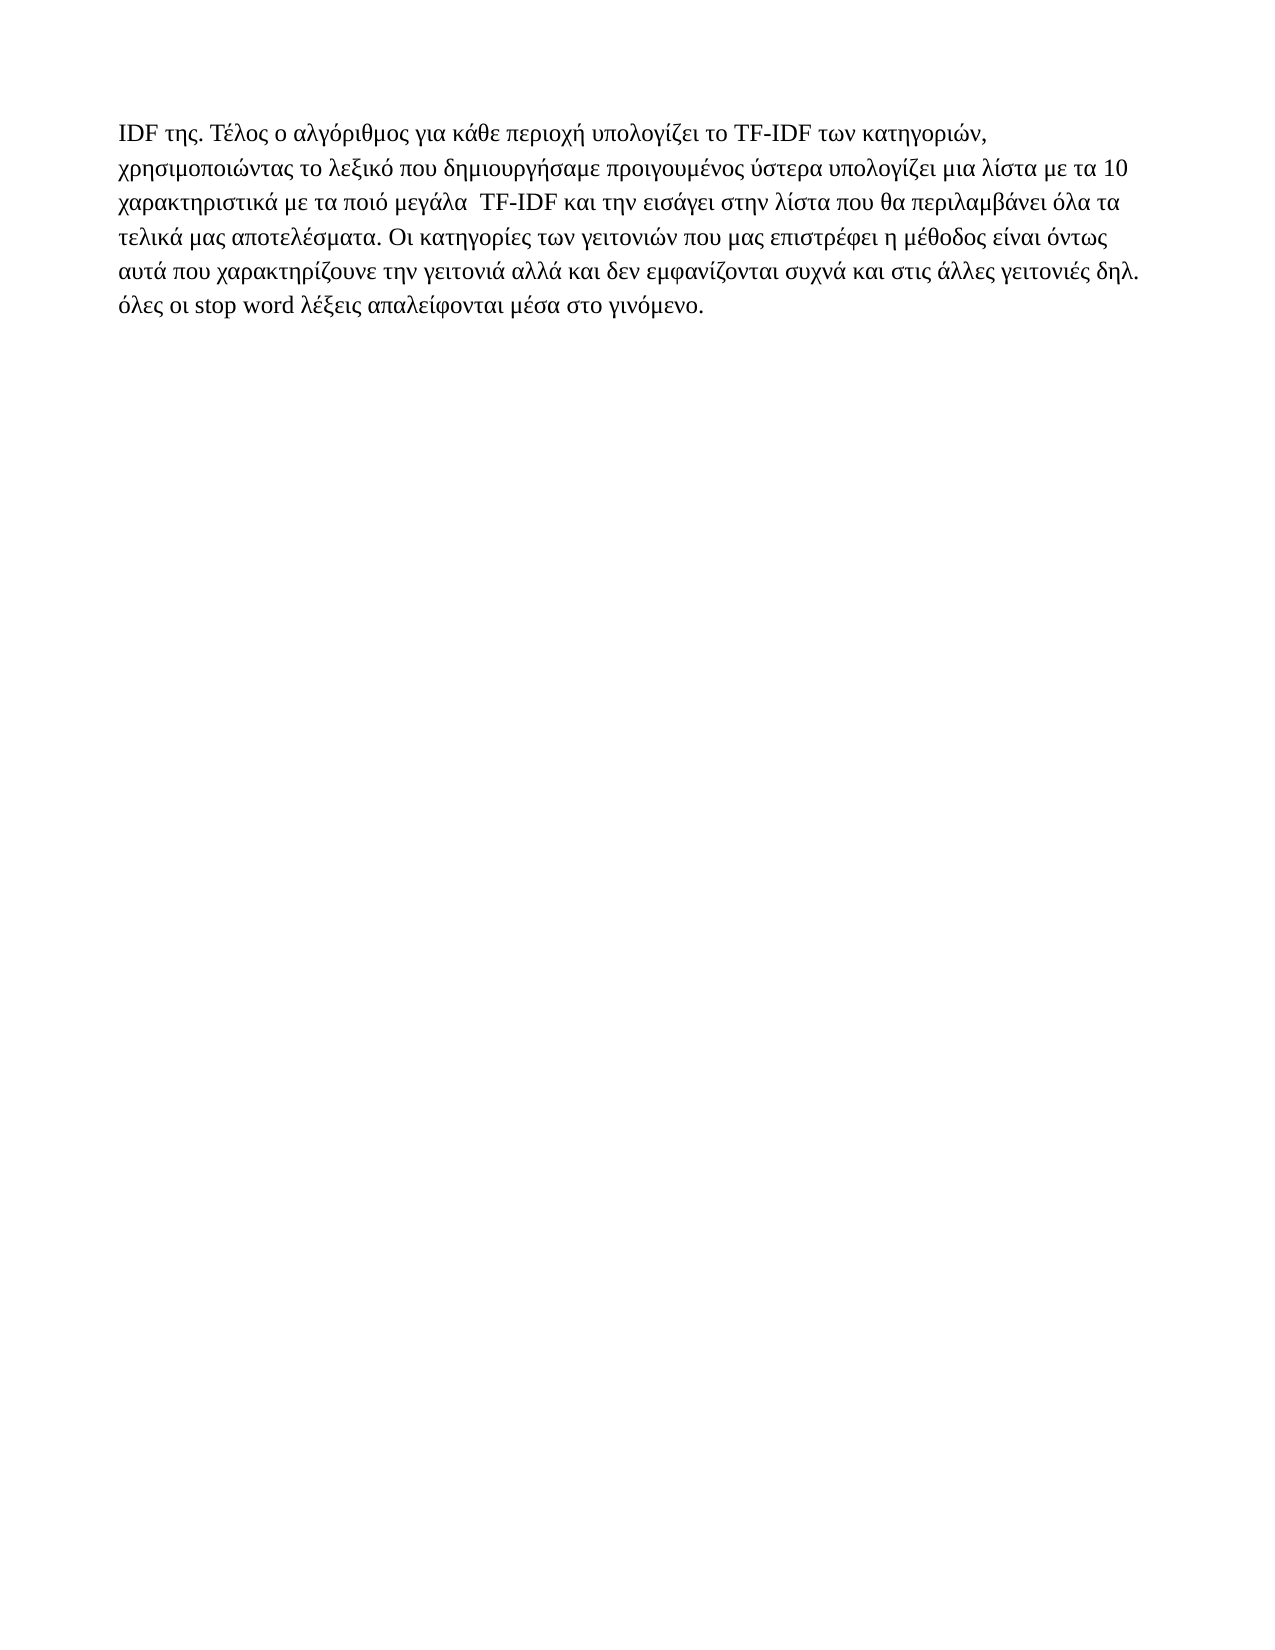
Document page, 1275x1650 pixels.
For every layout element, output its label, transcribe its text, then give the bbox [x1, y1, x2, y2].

text IDF της. Τέλος ο αλγόριθμος για κάθε περιοχή υπολογίζει το TF-IDF των κατηγοριών, χρησιμοποιώντας το λεξικό που δημιουργήσαμε προιγουμένος ύστερα υπολογίζει μια λίστα με τα 10 χαρακτηριστικά με τα ποιό μεγάλα TF-IDF και την εισάγει στην λίστα που θα περιλαμβάνει όλα τα τελικά μας αποτελέσματα. Οι κατηγορίες των γειτονιών που μας επιστρέφει η μέθοδος είναι όντως αυτά που χαρακτηρίζουνε την γειτονιά αλλά και δεν εμφανίζονται συχνά και στις άλλες γειτονιές δηλ. όλες οι stop word λέξεις απαλείφονται μέσα στο γινόμενο. [118, 118, 1157, 319]
